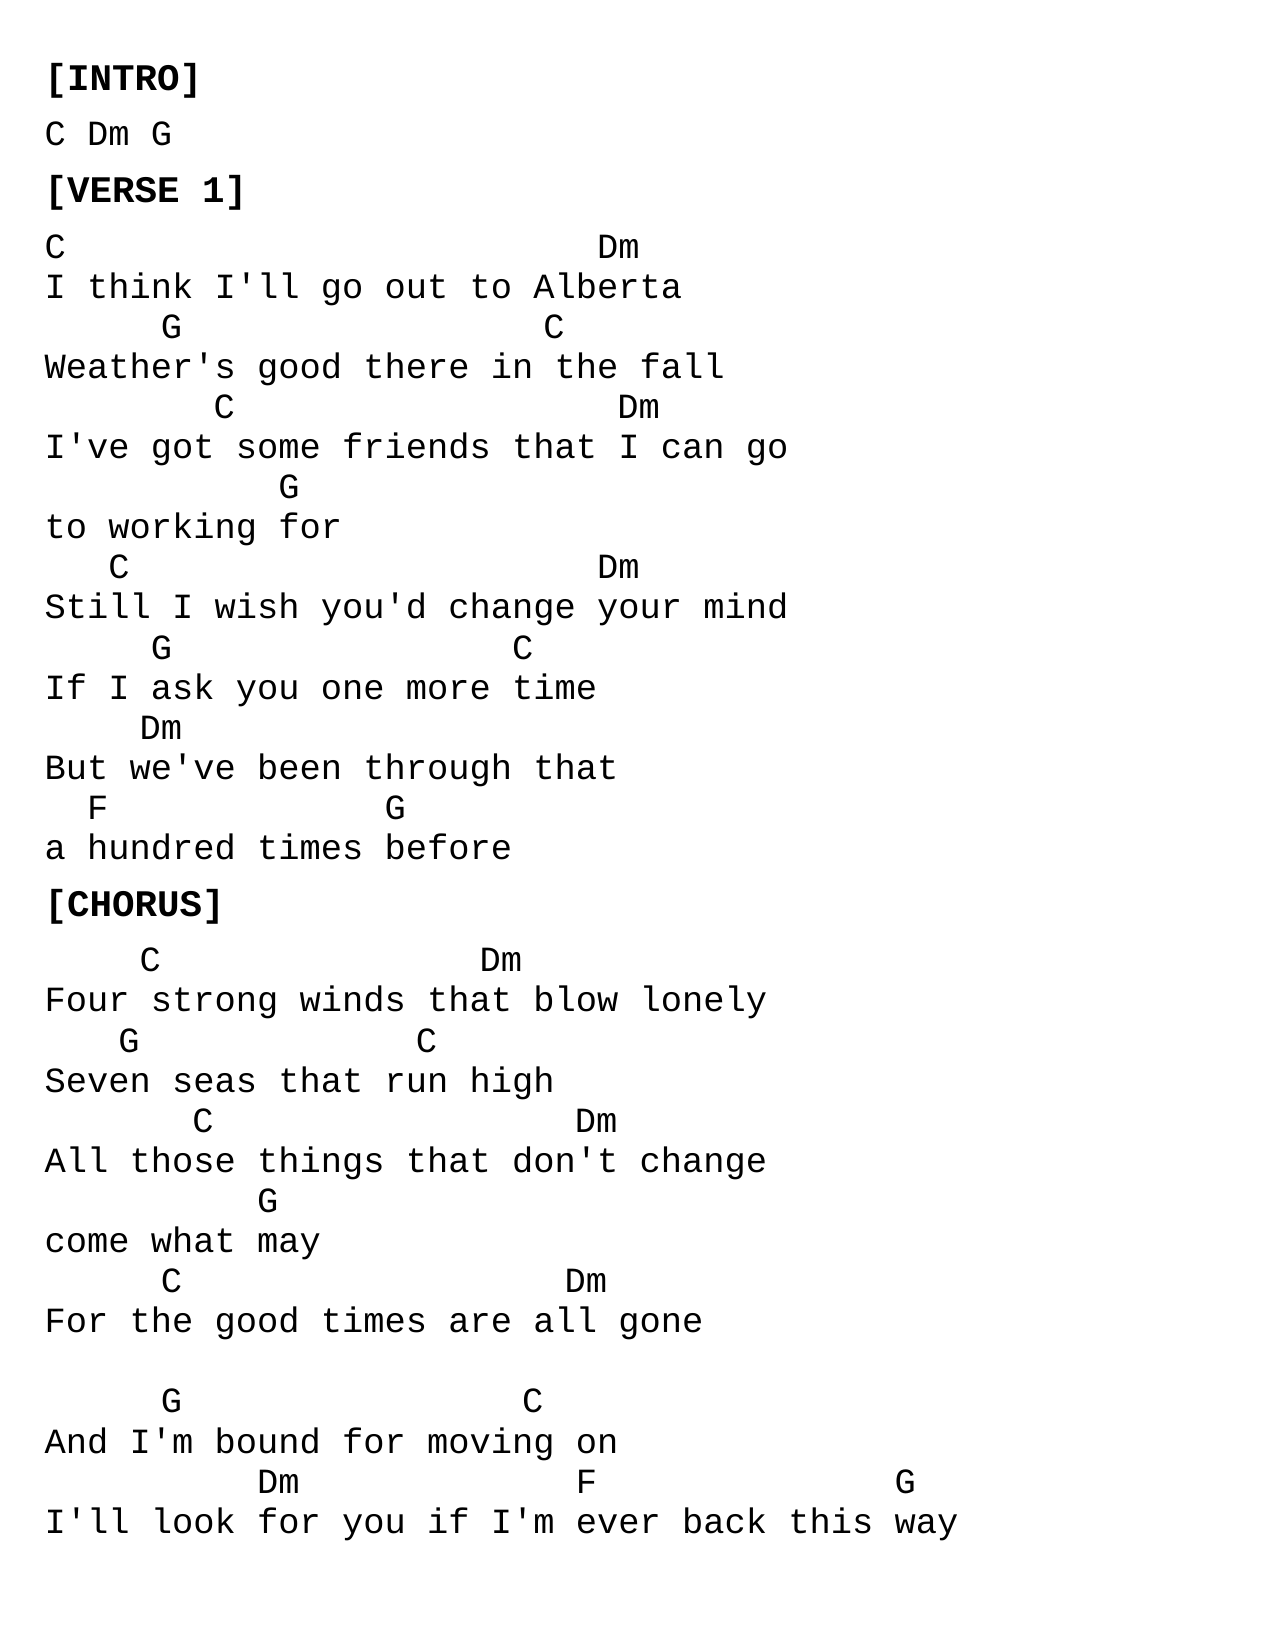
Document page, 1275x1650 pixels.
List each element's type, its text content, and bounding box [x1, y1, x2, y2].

text G C [44, 629, 1098, 670]
text G [44, 469, 1098, 509]
text C Dm [44, 228, 1098, 269]
text F G [44, 790, 1098, 830]
text Dm [44, 710, 1098, 750]
subtitle [CHORUS] [44, 885, 1098, 927]
text But we've been through that [44, 750, 1098, 790]
text For the good times are all gone [44, 1303, 1098, 1343]
text C Dm [44, 1103, 1098, 1143]
text G C [44, 309, 1098, 349]
subtitle [VERSE 1] [44, 171, 1098, 214]
text G C [44, 1383, 1098, 1423]
text G C [44, 1022, 1098, 1063]
text Dm F G [44, 1464, 1098, 1504]
text C Dm [44, 1263, 1098, 1303]
text I think I'll go out to Alberta [44, 269, 1098, 309]
text And I'm bound for moving on [44, 1423, 1098, 1464]
text I've got some friends that I can go [44, 429, 1098, 469]
text C Dm [44, 942, 1098, 982]
text to working for [44, 509, 1098, 549]
text C Dm [44, 389, 1098, 429]
text come what may [44, 1223, 1098, 1263]
text Weather's good there in the fall [44, 349, 1098, 389]
text Still I wish you'd change your mind [44, 589, 1098, 629]
text All those things that don't change [44, 1143, 1098, 1183]
text C Dm [44, 549, 1098, 589]
text C Dm G [44, 116, 1098, 156]
text If I ask you one more time [44, 670, 1098, 710]
subtitle [INTRO] [44, 59, 1098, 102]
text G [44, 1183, 1098, 1223]
text Seven seas that run high [44, 1063, 1098, 1103]
text I'll look for you if I'm ever back this way [44, 1504, 1098, 1544]
text Four strong winds that blow lonely [44, 982, 1098, 1022]
text a hundred times before [44, 830, 1098, 870]
